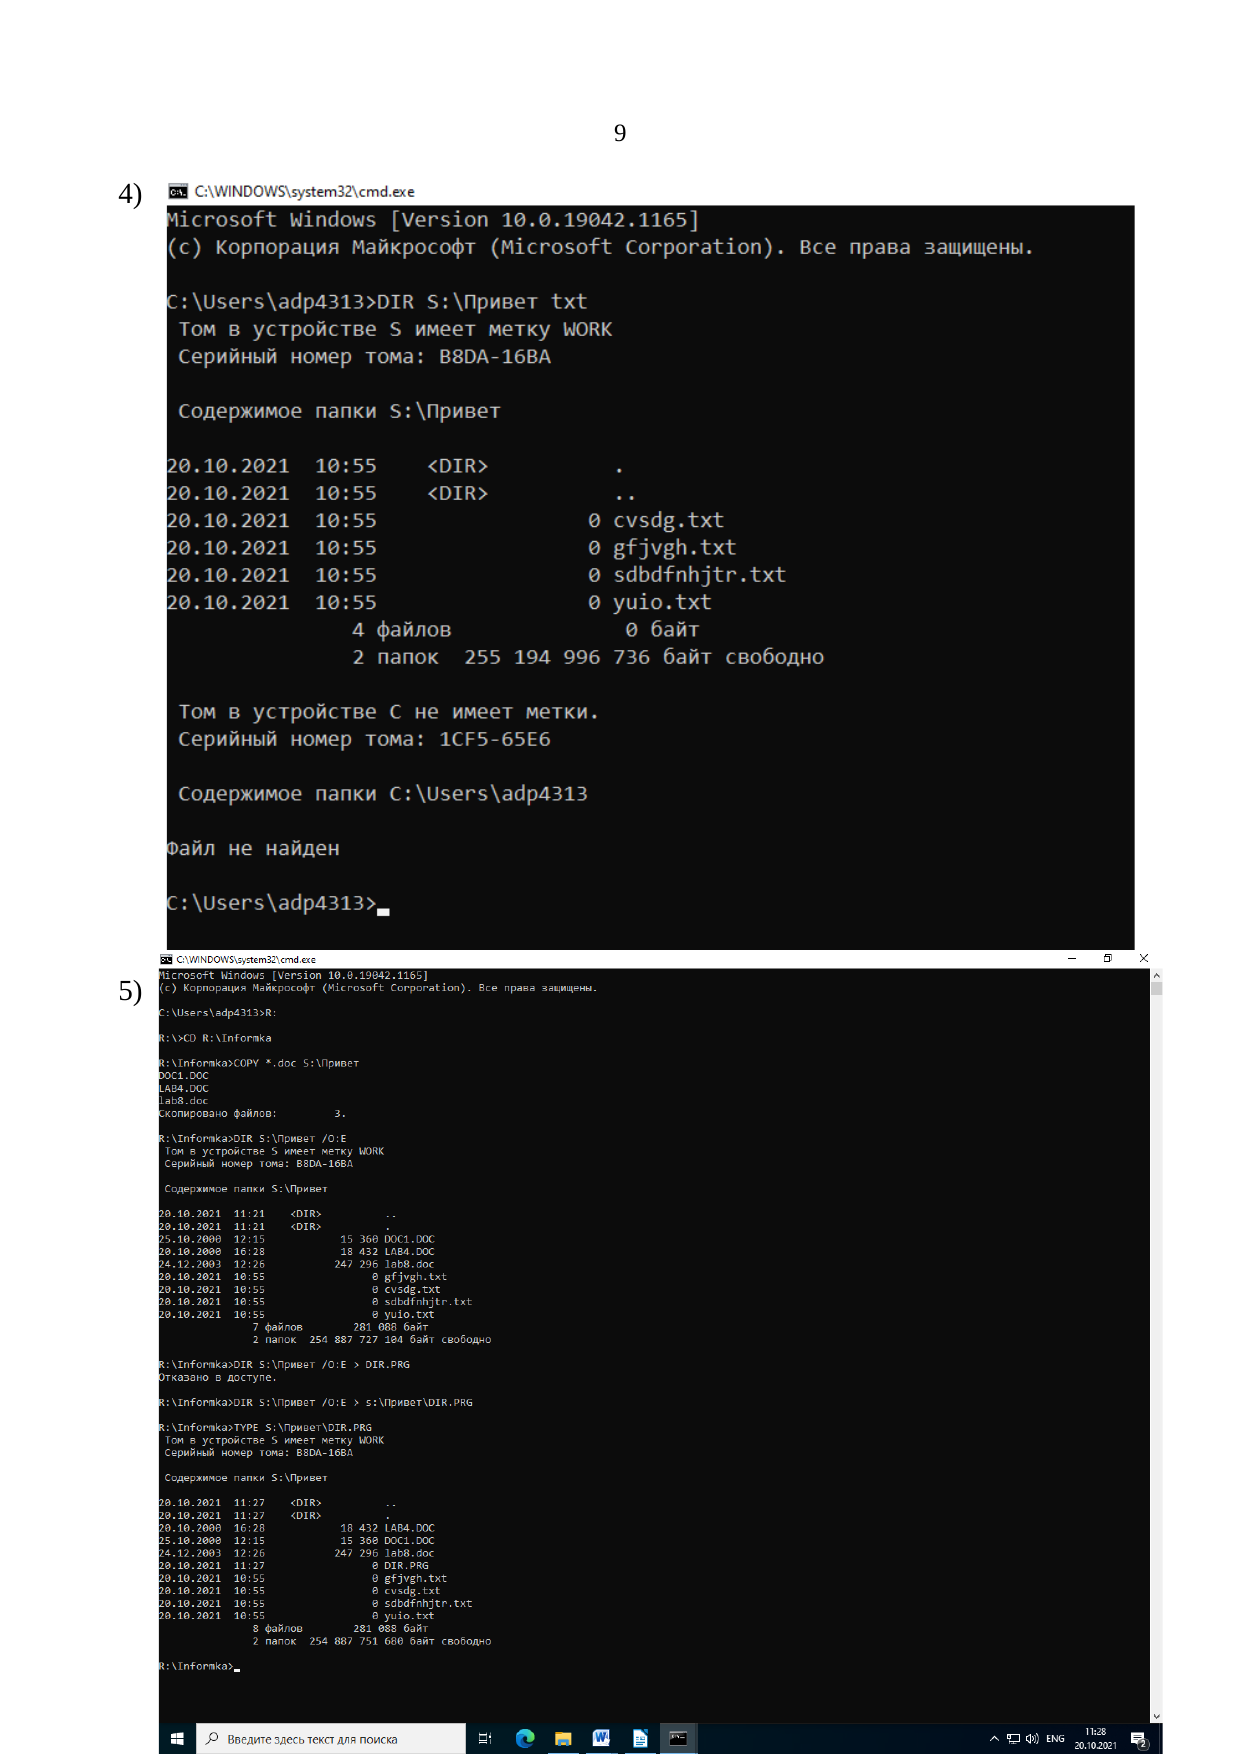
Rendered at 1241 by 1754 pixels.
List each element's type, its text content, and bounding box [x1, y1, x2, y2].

text 4) [118, 176, 1122, 210]
picture [158, 177, 1163, 1754]
text 5) [118, 973, 158, 1007]
